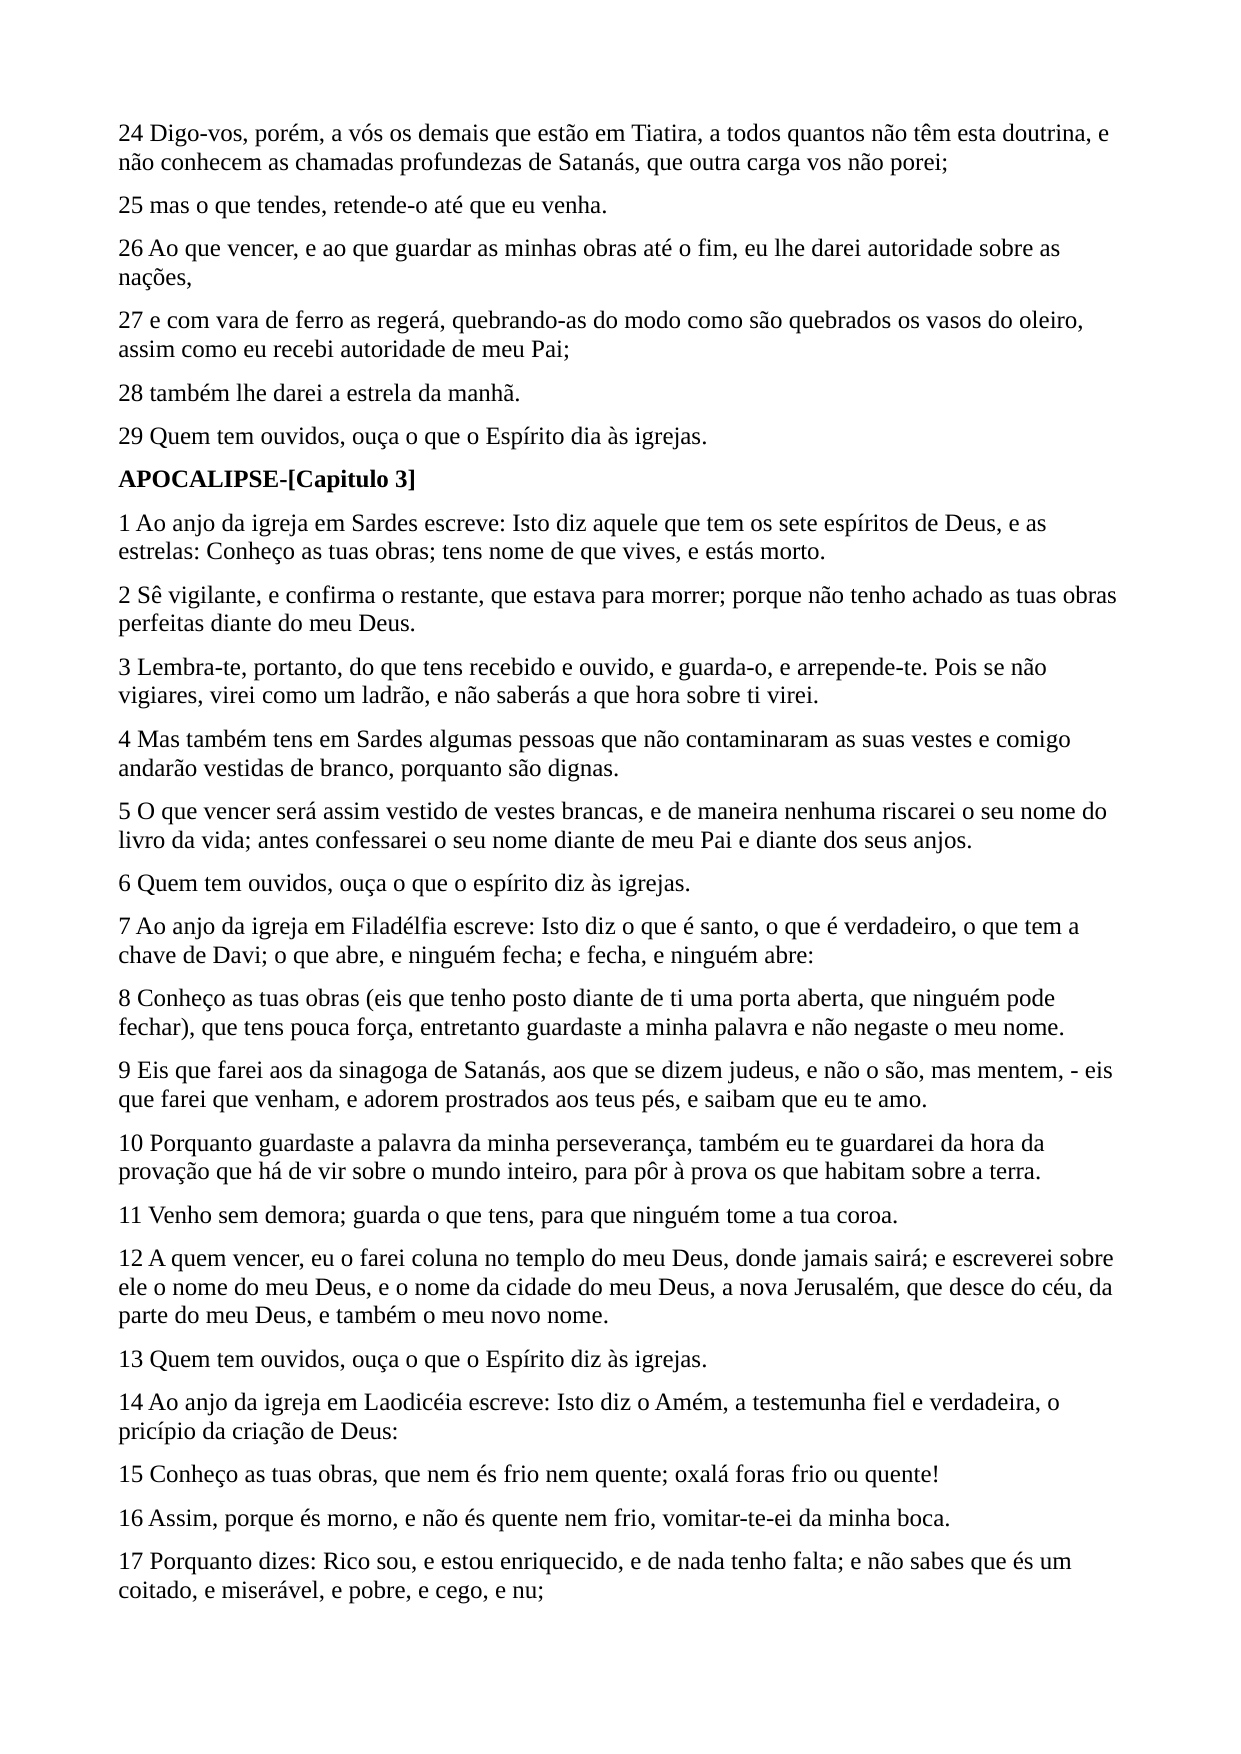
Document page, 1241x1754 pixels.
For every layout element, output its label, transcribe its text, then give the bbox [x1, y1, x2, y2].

text 24 Digo-vos, porém, a vós os demais que estão em Tiatira, a todos quantos não têm esta doutrina, e não conhecem as chamadas profundezas de Satanás, que outra carga vos não porei; [118, 118, 1122, 176]
text 7 Ao anjo da igreja em Filadélfia escreve: Isto diz o que é santo, o que é verdadeiro, o que tem a chave de Davi; o que abre, e ninguém fecha; e fecha, e ninguém abre: [118, 911, 1122, 969]
text 12 A quem vencer, eu o farei coluna no templo do meu Deus, donde jamais sairá; e escreverei sobre ele o nome do meu Deus, e o nome da cidade do meu Deus, a nova Jerusalém, que desce do céu, da parte do meu Deus, e também o meu novo nome. [118, 1243, 1122, 1329]
text 15 Conheço as tuas obras, que nem és frio nem quente; oxalá foras frio ou quente! [118, 1459, 1122, 1488]
text 9 Eis que farei aos da sinagoga de Satanás, aos que se dizem judeus, e não o são, mas mentem, - eis que farei que venham, e adorem prostrados aos teus pés, e saibam que eu te amo. [118, 1056, 1122, 1113]
text 29 Quem tem ouvidos, ouça o que o Espírito dia às igrejas. [118, 421, 1122, 450]
text 5 O que vencer será assim vestido de vestes brancas, e de maneira nenhuma riscarei o seu nome do livro da vida; antes confessarei o seu nome diante de meu Pai e diante dos seus anjos. [118, 796, 1122, 853]
text 8 Conheço as tuas obras (eis que tenho posto diante de ti uma porta aberta, que ninguém pode fechar), que tens pouca força, entretanto guardaste a minha palavra e não negaste o meu nome. [118, 983, 1122, 1041]
text APOCALIPSE-[Capitulo 3] [118, 464, 1122, 493]
text 17 Porquanto dizes: Rico sou, e estou enriquecido, e de nada tenho falta; e não sabes que és um coitado, e miserável, e pobre, e cego, e nu; [118, 1546, 1122, 1603]
text 28 também lhe darei a estrela da manhã. [118, 378, 1122, 406]
text 1 Ao anjo da igreja em Sardes escreve: Isto diz aquele que tem os sete espíritos de Deus, e as estrelas: Conheço as tuas obras; tens nome de que vives, e estás morto. [118, 508, 1122, 565]
text 11 Venho sem demora; guarda o que tens, para que ninguém tome a tua coroa. [118, 1200, 1122, 1228]
text 3 Lembra-te, portanto, do que tens recebido e ouvido, e guarda-o, e arrepende-te. Pois se não vigiares, virei como um ladrão, e não saberás a que hora sobre ti virei. [118, 652, 1122, 709]
text 25 mas o que tendes, retende-o até que eu venha. [118, 190, 1122, 219]
text 26 Ao que vencer, e ao que guardar as minhas obras até o fim, eu lhe darei autoridade sobre as nações, [118, 233, 1122, 291]
text 2 Sê vigilante, e confirma o restante, que estava para morrer; porque não tenho achado as tuas obras perfeitas diante do meu Deus. [118, 580, 1122, 637]
text 4 Mas também tens em Sardes algumas pessoas que não contaminaram as suas vestes e comigo andarão vestidas de branco, porquanto são dignas. [118, 724, 1122, 781]
text 6 Quem tem ouvidos, ouça o que o espírito diz às igrejas. [118, 868, 1122, 897]
text 10 Porquanto guardaste a palavra da minha perseverança, também eu te guardarei da hora da provação que há de vir sobre o mundo inteiro, para pôr à prova os que habitam sobre a terra. [118, 1128, 1122, 1185]
text 27 e com vara de ferro as regerá, quebrando-as do modo como são quebrados os vasos do oleiro, assim como eu recebi autoridade de meu Pai; [118, 306, 1122, 363]
text 14 Ao anjo da igreja em Laodicéia escreve: Isto diz o Amém, a testemunha fiel e verdadeira, o pricípio da criação de Deus: [118, 1387, 1122, 1445]
text 16 Assim, porque és morno, e não és quente nem frio, vomitar-te-ei da minha boca. [118, 1503, 1122, 1531]
text 13 Quem tem ouvidos, ouça o que o Espírito diz às igrejas. [118, 1344, 1122, 1373]
